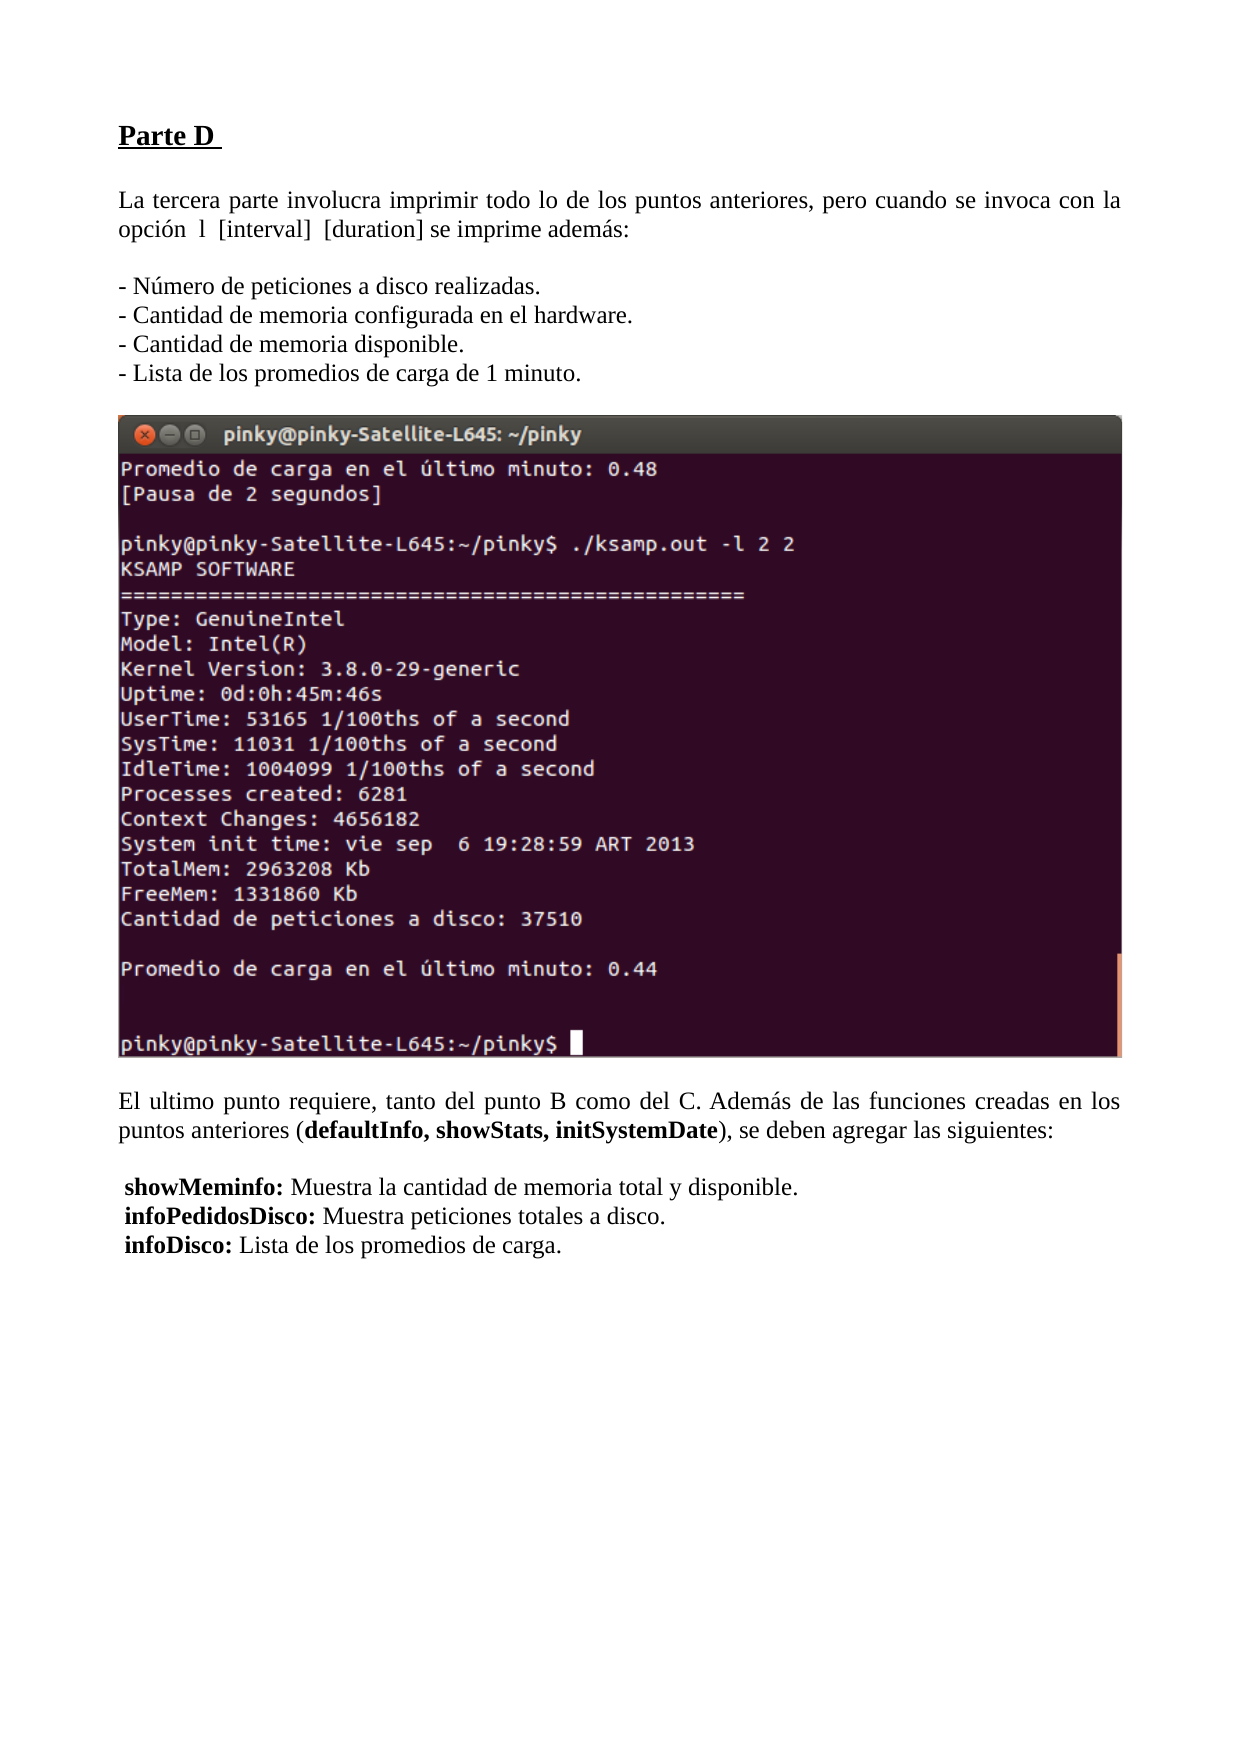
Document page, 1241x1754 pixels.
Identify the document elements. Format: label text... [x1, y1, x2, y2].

text - Cantidad de memoria configurada en el hardware. [118, 300, 1122, 329]
text infoDisco: Lista de los promedios de carga. [118, 1230, 1122, 1258]
text La tercera parte involucra imprimir todo lo de los puntos anteriores, pero cuando se invoca con la opción ­l [interval] [duration] se imprime además: [118, 185, 1122, 243]
text El ultimo punto requiere, tanto del punto B como del C. Además de las funciones creadas en los puntos anteriores (defaultInfo, showStats, initSystemDate), se deben agregar las siguientes: [118, 1086, 1122, 1143]
picture [118, 415, 1123, 1058]
text showMeminfo: Muestra la cantidad de memoria total y disponible. [118, 1172, 1122, 1201]
text infoPedidosDisco: Muestra peticiones totales a disco. [118, 1201, 1122, 1230]
text - Número de peticiones a disco realizadas. [118, 271, 1122, 300]
text - Lista de los promedios de carga de 1 minuto. [118, 358, 1122, 386]
text Parte D [118, 118, 1122, 152]
text - Cantidad de memoria disponible. [118, 329, 1122, 358]
